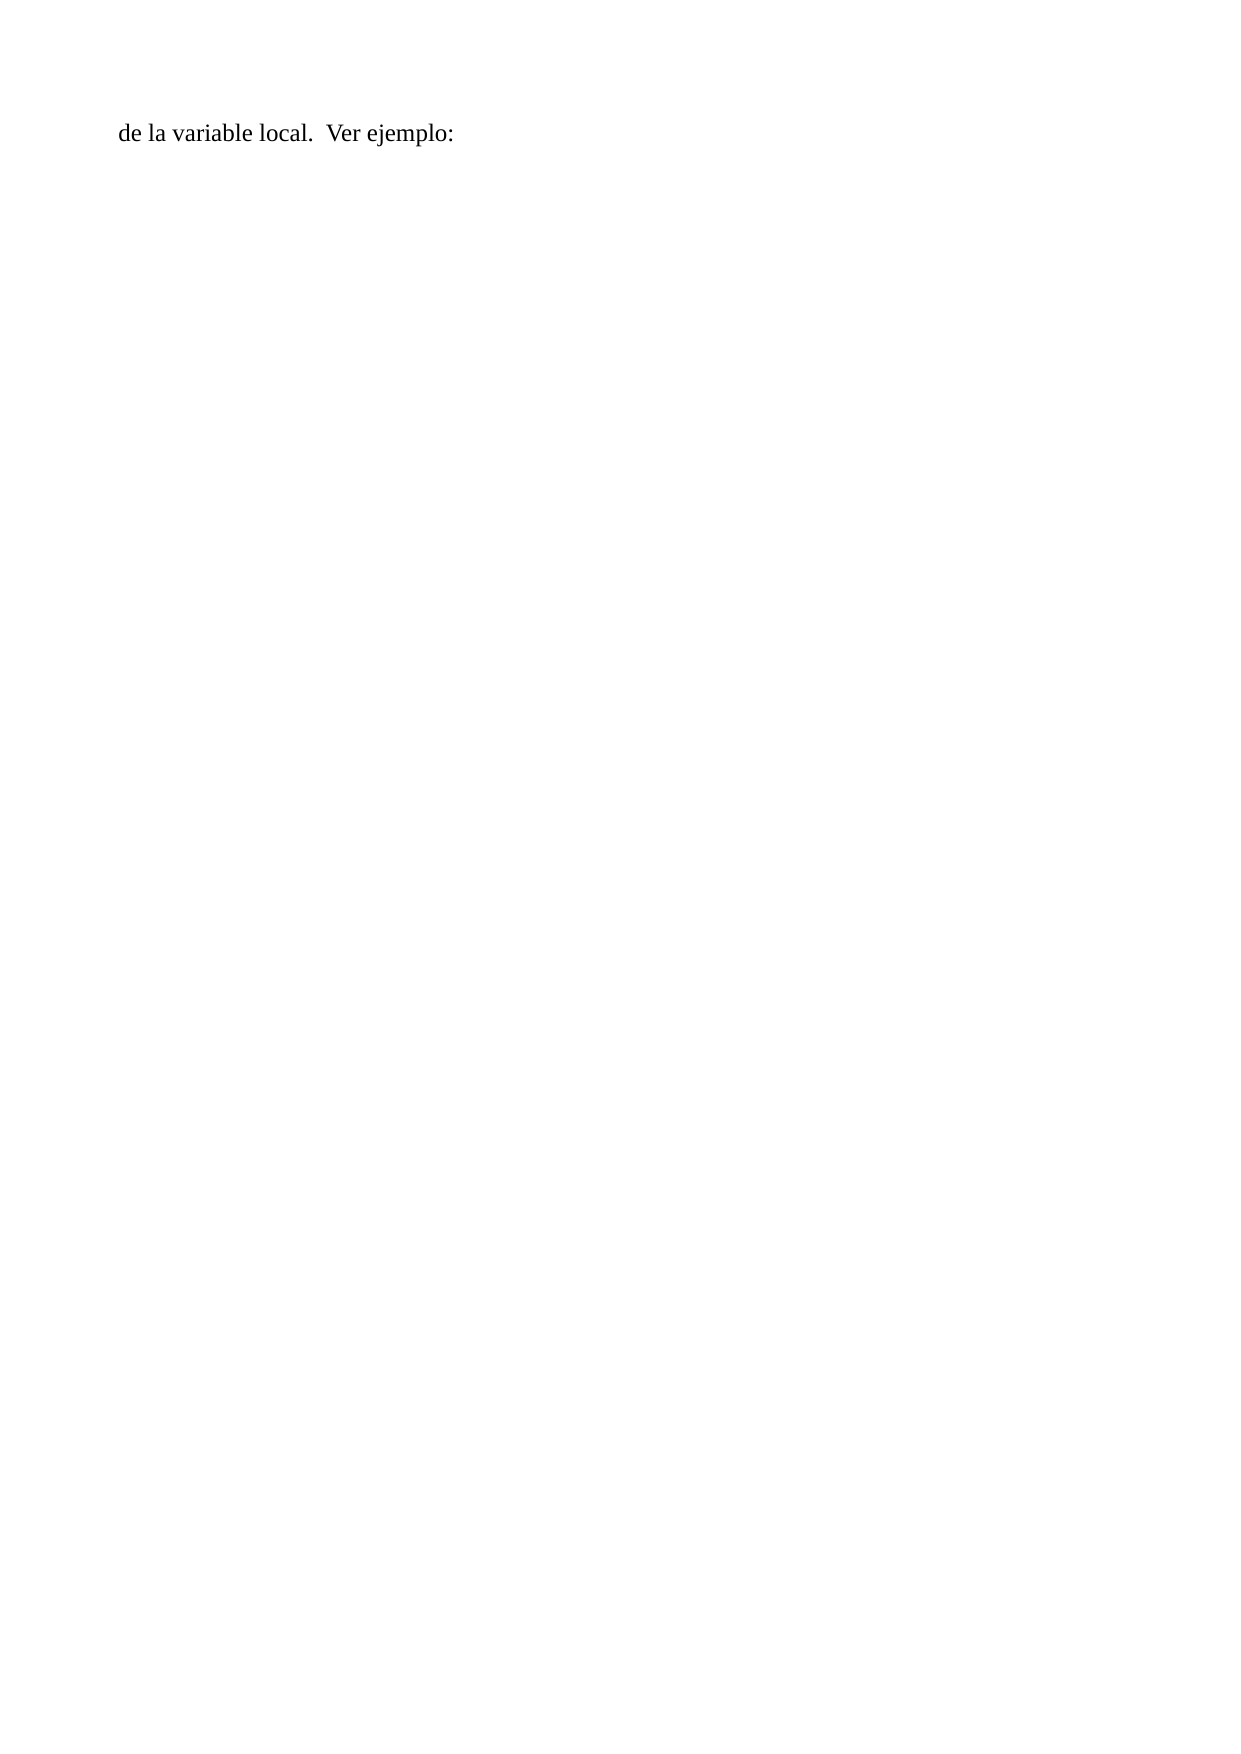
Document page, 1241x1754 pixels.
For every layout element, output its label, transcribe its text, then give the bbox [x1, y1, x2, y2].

text de la variable local. Ver ejemplo: [118, 118, 1122, 147]
